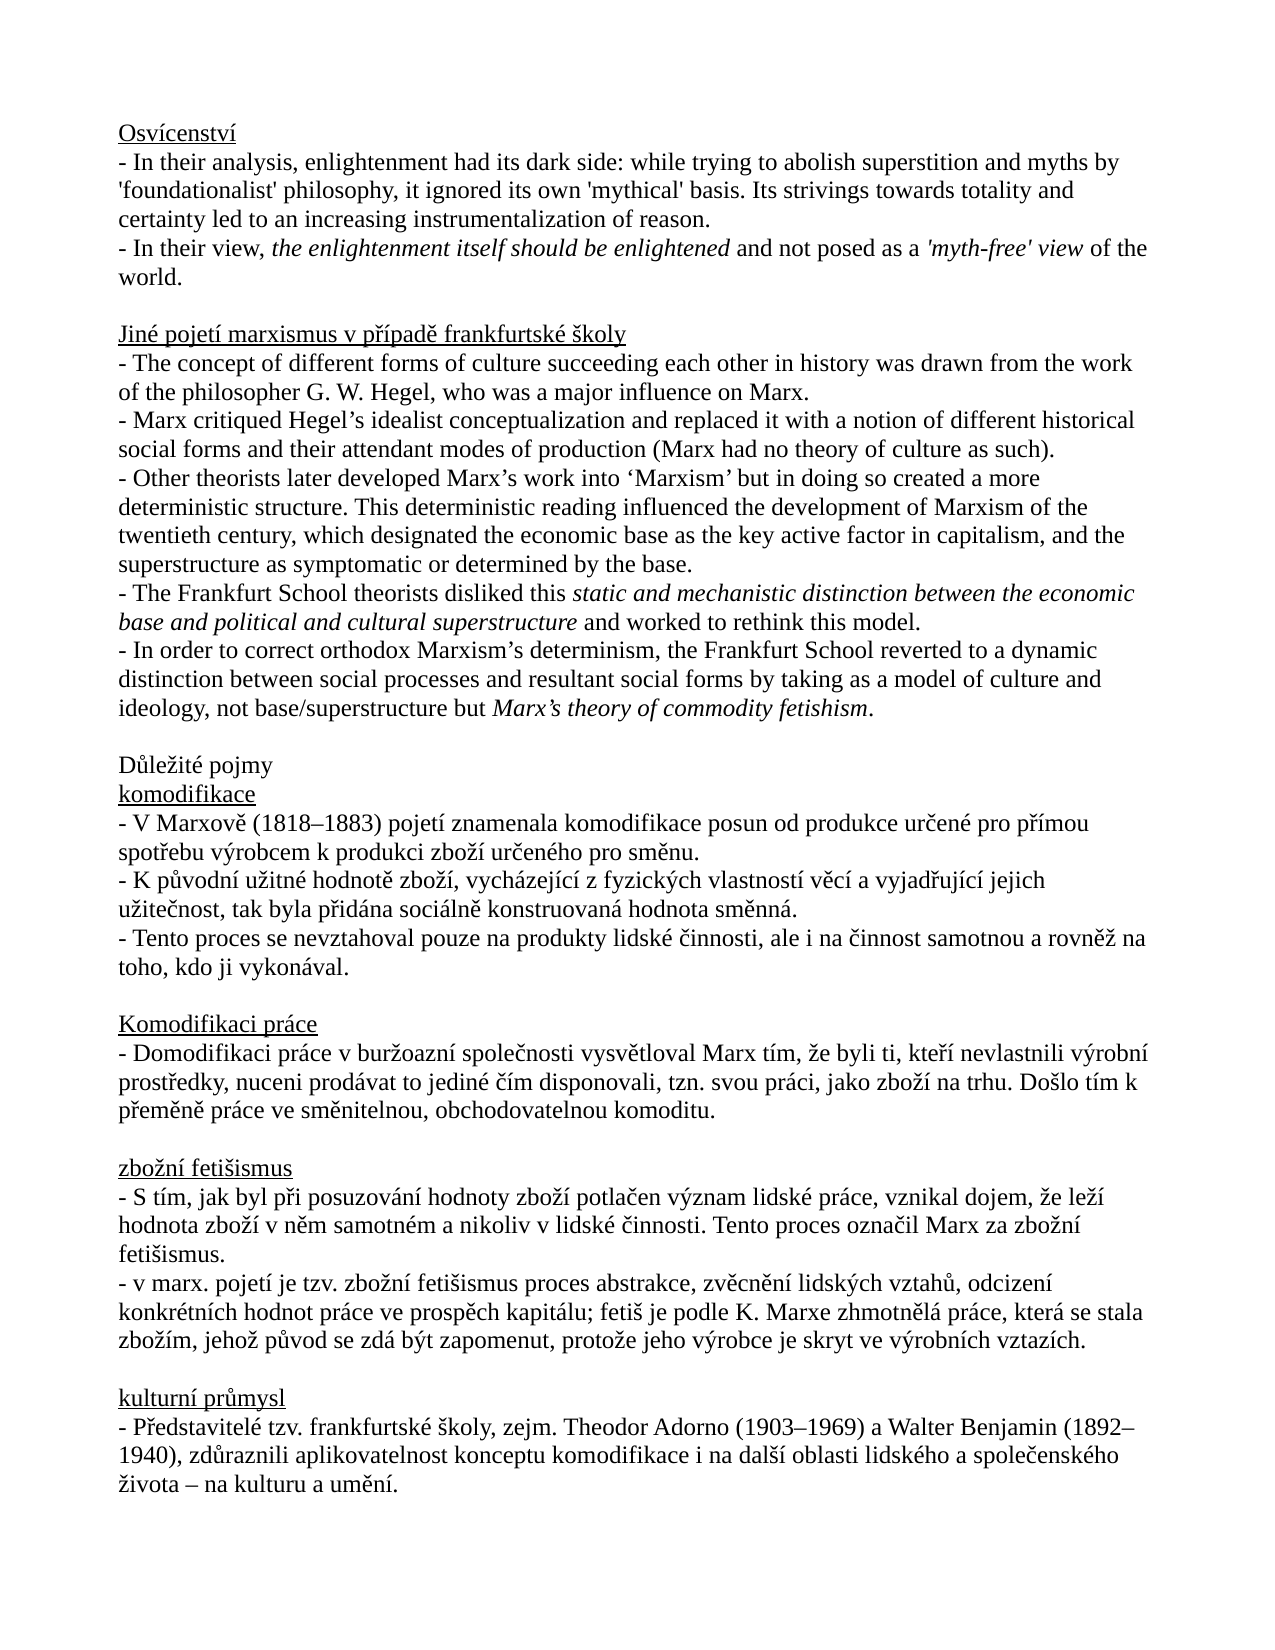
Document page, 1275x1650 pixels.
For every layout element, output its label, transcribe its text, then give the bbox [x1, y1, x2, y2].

text - Tento proces se nevztahoval pouze na produkty lidské činnosti, ale i na činnost samotnou a rovněž na toho, kdo ji vykonával. [118, 923, 1157, 981]
text Komodifikaci práce [118, 1009, 1157, 1038]
text - In their view, the enlightenment itself should be enlightened and not posed as a 'myth-free' view of the world. [118, 233, 1157, 291]
text - Other theorists later developed Marx’s work into ‘Marxism’ but in doing so created a more [118, 463, 1157, 492]
text Osvícenství [118, 118, 1157, 147]
text - In order to correct orthodox Marxism’s determinism, the Frankfurt School reverted to a dynamic distinction between social processes and resultant social forms by taking as a model of culture and ideology, not base/superstructure but Marx’s theory of commodity fetishism. [118, 636, 1157, 722]
text zbožní fetišismus [118, 1153, 1157, 1182]
text deterministic structure. This deterministic reading influenced the development of Marxism of the twentieth century, which designated the economic base as the key active factor in capitalism, and the superstructure as symptomatic or determined by the base. [118, 492, 1157, 578]
text Jiné pojetí marxismus v případě frankfurtské školy [118, 319, 1157, 348]
text - In their analysis, enlightenment had its dark side: while trying to abolish superstition and myths by 'foundationalist' philosophy, it ignored its own 'mythical' basis. Its strivings towards totality and certainty led to an increasing instrumentalization of reason. [118, 147, 1157, 233]
text - Marx critiqued Hegel’s idealist conceptualization and replaced it with a notion of different historical social forms and their attendant modes of production (Marx had no theory of culture as such). [118, 406, 1157, 463]
text - Představitelé tzv. frankfurtské školy, zejm. Theodor Adorno (1903–1969) a Walter Benjamin (1892–1940), zdůraznili aplikovatelnost konceptu komodifikace i na další oblasti lidského a společenského života – na kulturu a umění. [118, 1412, 1157, 1498]
text - The Frankfurt School theorists disliked this static and mechanistic distinction between the economic base and political and cultural superstructure and worked to rethink this model. [118, 578, 1157, 636]
text - K původní užitné hodnotě zboží, vycházející z fyzických vlastností věcí a vyjadřující jejich užitečnost, tak byla přidána sociálně konstruovaná hodnota směnná. [118, 866, 1157, 923]
text - V Marxově (1818–1883) pojetí znamenala komodifikace posun od produkce určené pro přímou spotřebu výrobcem k produkci zboží určeného pro směnu. [118, 808, 1157, 866]
text - Domodifikaci práce v buržoazní společnosti vysvětloval Marx tím, že byli ti, kteří nevlastnili výrobní prostředky, nuceni prodávat to jediné čím disponovali, tzn. svou práci, jako zboží na trhu. Došlo tím k přeměně práce ve směnitelnou, obchodovatelnou komoditu. [118, 1038, 1157, 1124]
text - The concept of different forms of culture succeeding each other in history was drawn from the work of the philosopher G. W. Hegel, who was a major influence on Marx. [118, 348, 1157, 406]
text - S tím, jak byl při posuzování hodnoty zboží potlačen význam lidské práce, vznikal dojem, že leží hodnota zboží v něm samotném a nikoliv v lidské činnosti. Tento proces označil Marx za zbožní fetišismus. [118, 1182, 1157, 1268]
text Důležité pojmy [118, 751, 1157, 779]
text - v marx. pojetí je tzv. zbožní fetišismus proces abstrakce, zvěcnění lidských vztahů, odcizení [118, 1268, 1157, 1297]
text komodifikace [118, 779, 1157, 808]
text kulturní průmysl [118, 1383, 1157, 1412]
text konkrétních hodnot práce ve prospěch kapitálu; fetiš je podle K. Marxe zhmotnělá práce, která se stala zbožím, jehož původ se zdá být zapomenut, protože jeho výrobce je skryt ve výrobních vztazích. [118, 1297, 1157, 1354]
